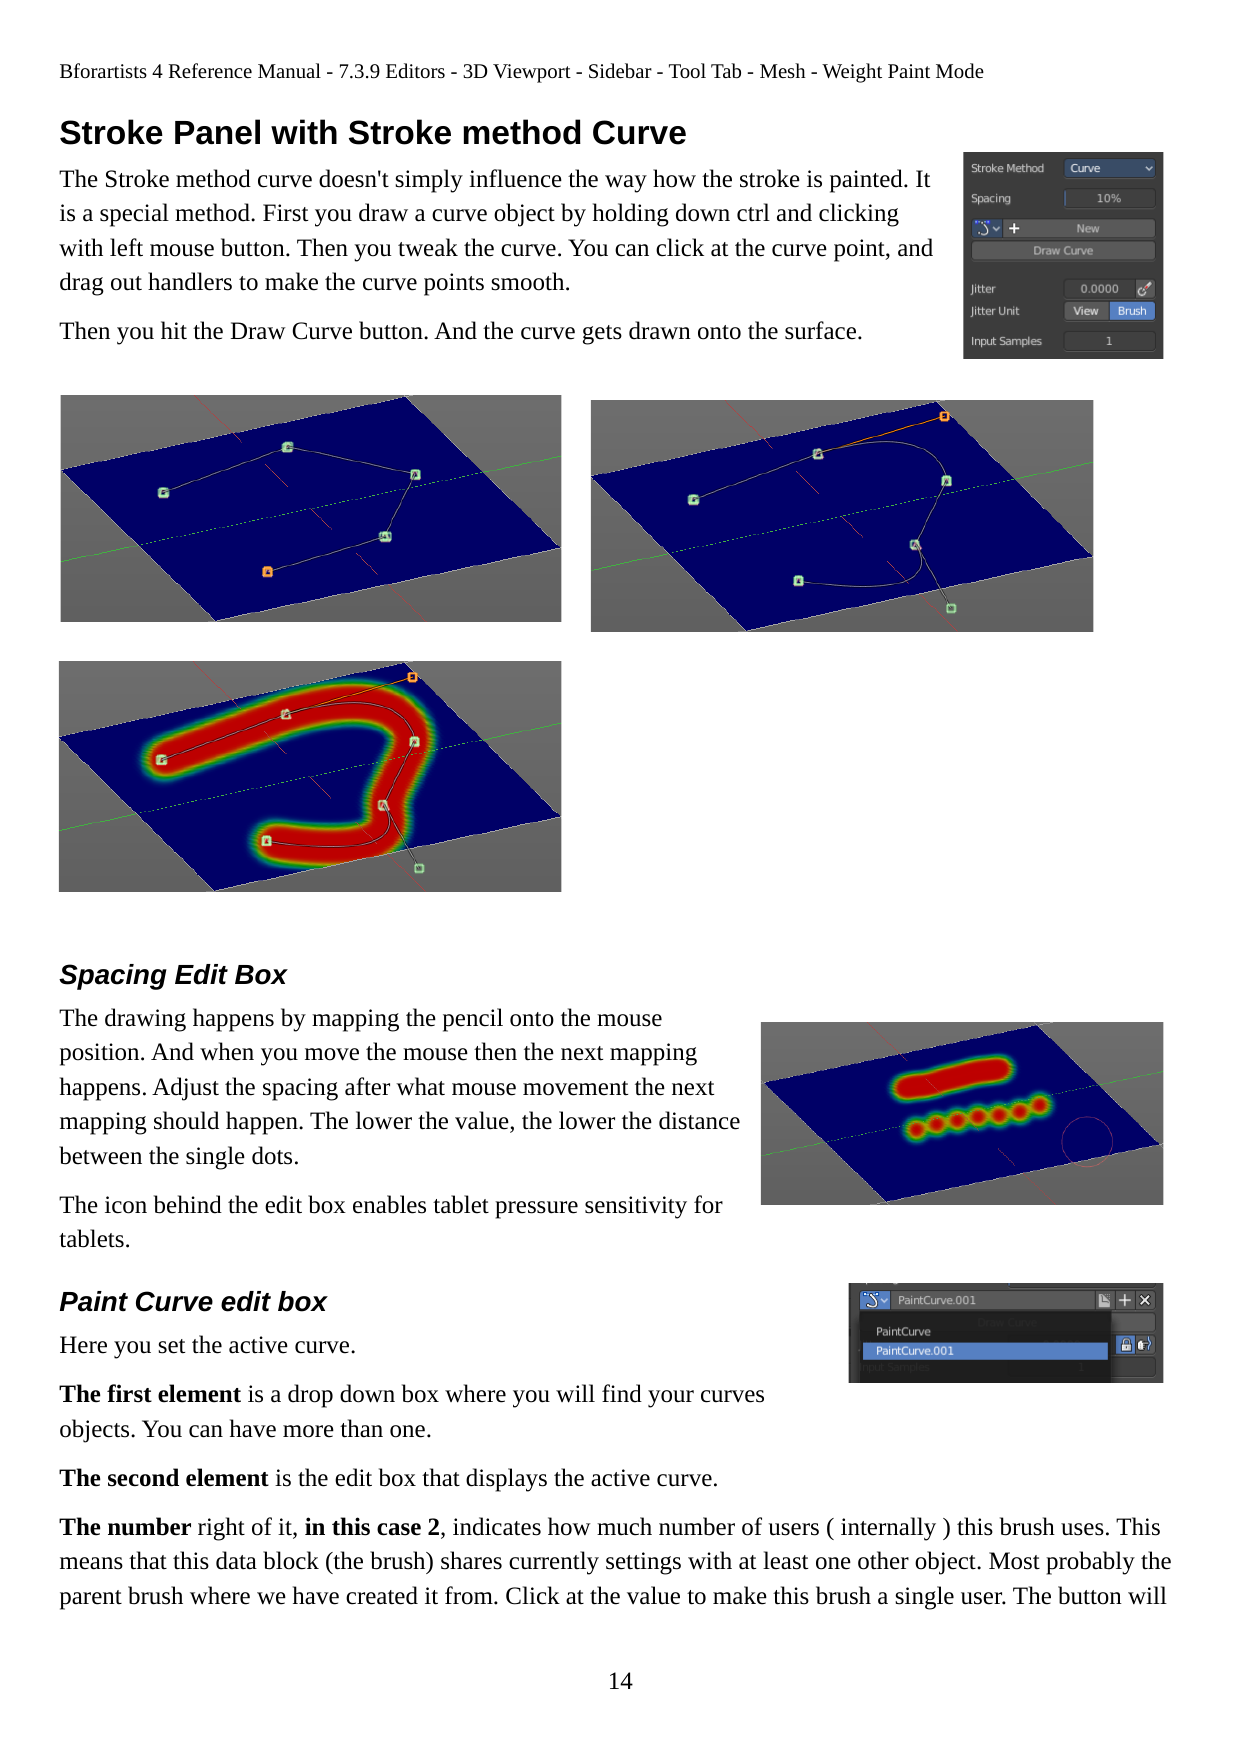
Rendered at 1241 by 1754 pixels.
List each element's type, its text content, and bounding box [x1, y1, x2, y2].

text The drawing happens by mapping the pencil onto the mouse position. And when you move the mouse then the next mapping happens. Adjust the spacing after what mouse movement the next mapping should happen. The lower the value, the lower the distance between the single dots. [59, 1003, 1181, 1169]
subtitle [1164, 1286, 1181, 1318]
text Here you set the active curve. [59, 1330, 848, 1359]
picture [760, 1022, 1164, 1205]
picture [58, 661, 562, 892]
picture [590, 400, 1094, 632]
text The second element is the edit box that displays the active curve. [59, 1463, 1181, 1492]
text Then you hit the Draw Curve button. And the curve gets drawn onto the surface. [59, 316, 963, 345]
text The number right of it, in this case 2, indicates how much number of users ( internally ) this brush uses. This means that this data block (the brush) shares currently settings with at least one other object. Most probably the parent brush where we have created it from. Click at the value to make this brush a single user. The button will [59, 1512, 1181, 1609]
text The first element is a drop down box where you will find your curves objects. You can have more than one. [59, 1379, 1181, 1442]
subtitle Spacing Edit Box [59, 958, 1181, 990]
subtitle Stroke Panel with Stroke method Curve [59, 113, 1181, 151]
text The icon behind the edit box enables tablet pressure sensitivity for tablets. [59, 1190, 1181, 1253]
text The Stroke method curve doesn't simply influence the way how the stroke is painted. It is a special method. First you draw a curve object by holding down ctrl and clicking with left mouse button. Then you tweak the curve. You can click at the curve point, and drag out handlers to make the curve points smooth. [59, 164, 963, 296]
picture [963, 152, 1164, 359]
picture [848, 1283, 1164, 1383]
subtitle Paint Curve edit box [59, 1286, 848, 1318]
picture [60, 395, 562, 622]
